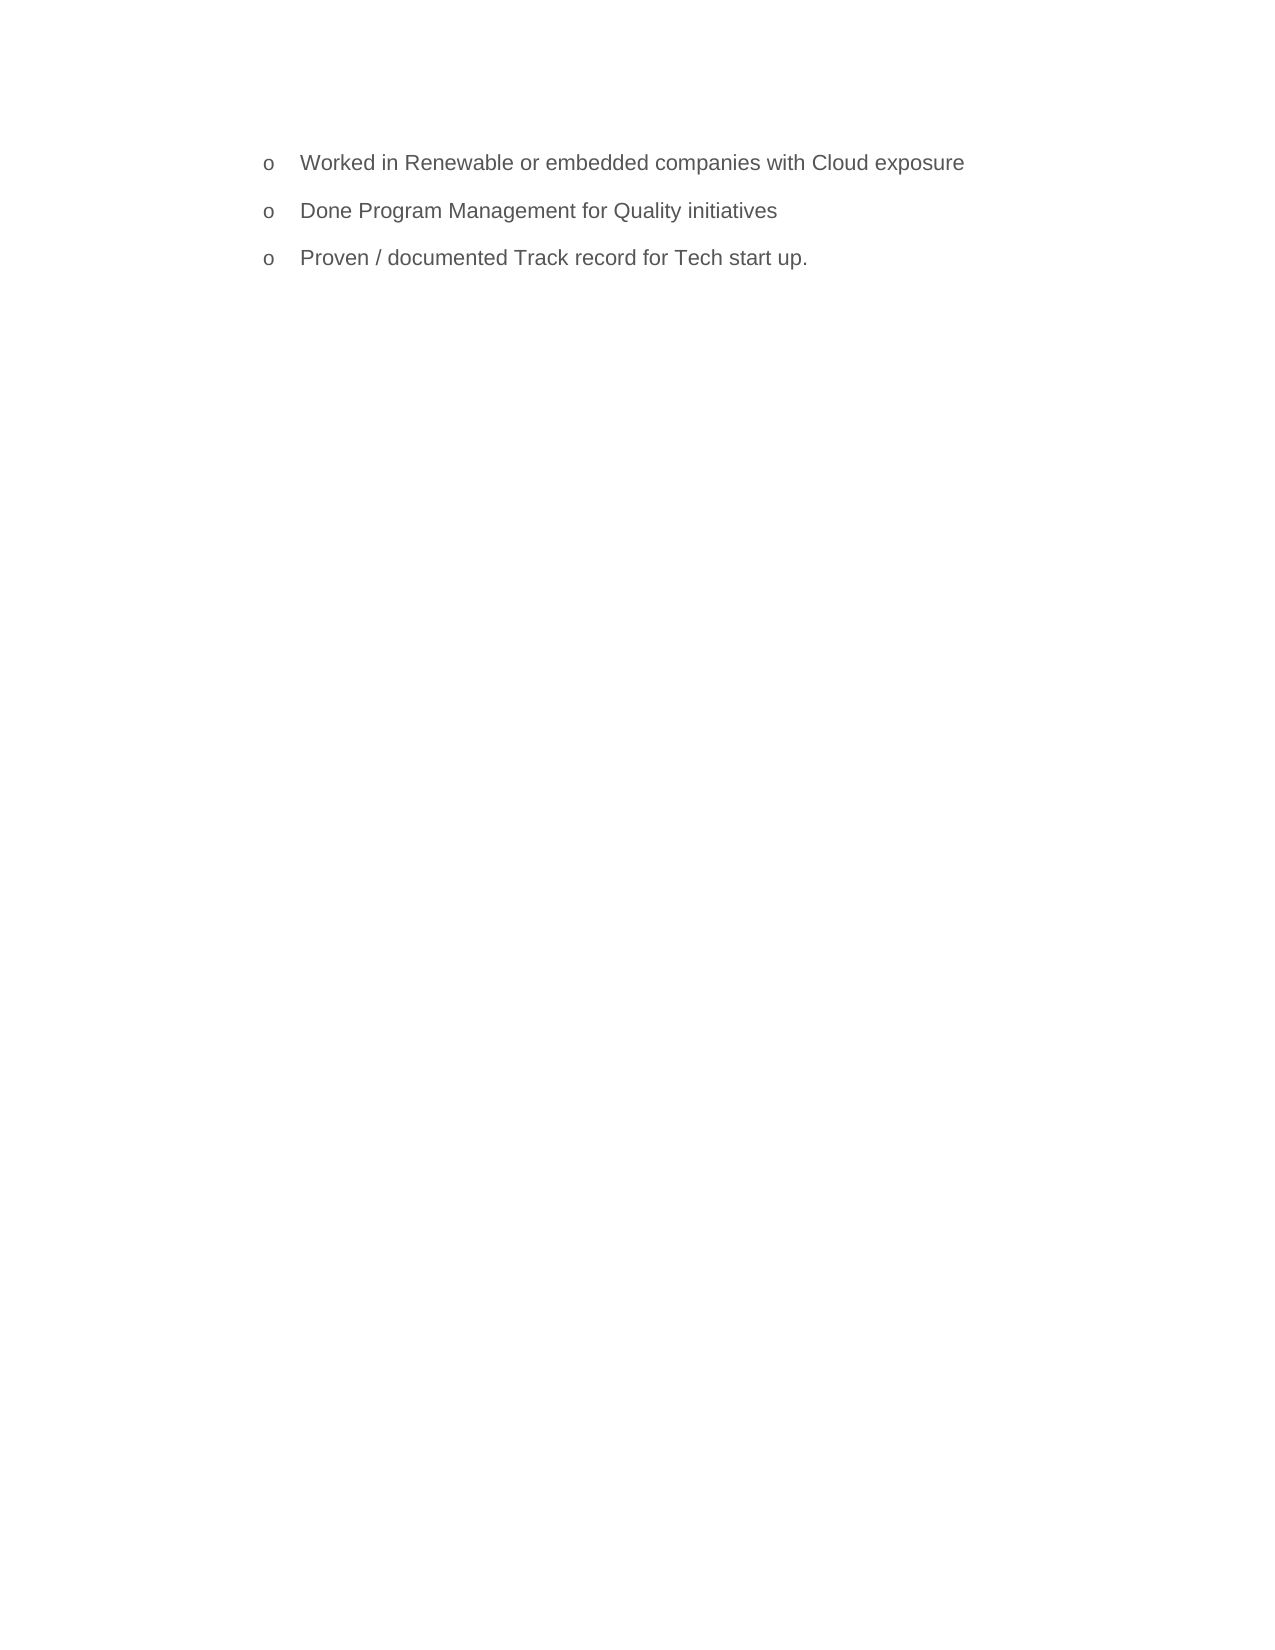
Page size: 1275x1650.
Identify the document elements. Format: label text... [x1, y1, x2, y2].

list Done Program Management for Quality initiatives [262, 198, 1125, 224]
list Proven / documented Track record for Tech start up. [262, 245, 1125, 272]
list Worked in Renewable or embedded companies with Cloud exposure [262, 150, 1125, 177]
